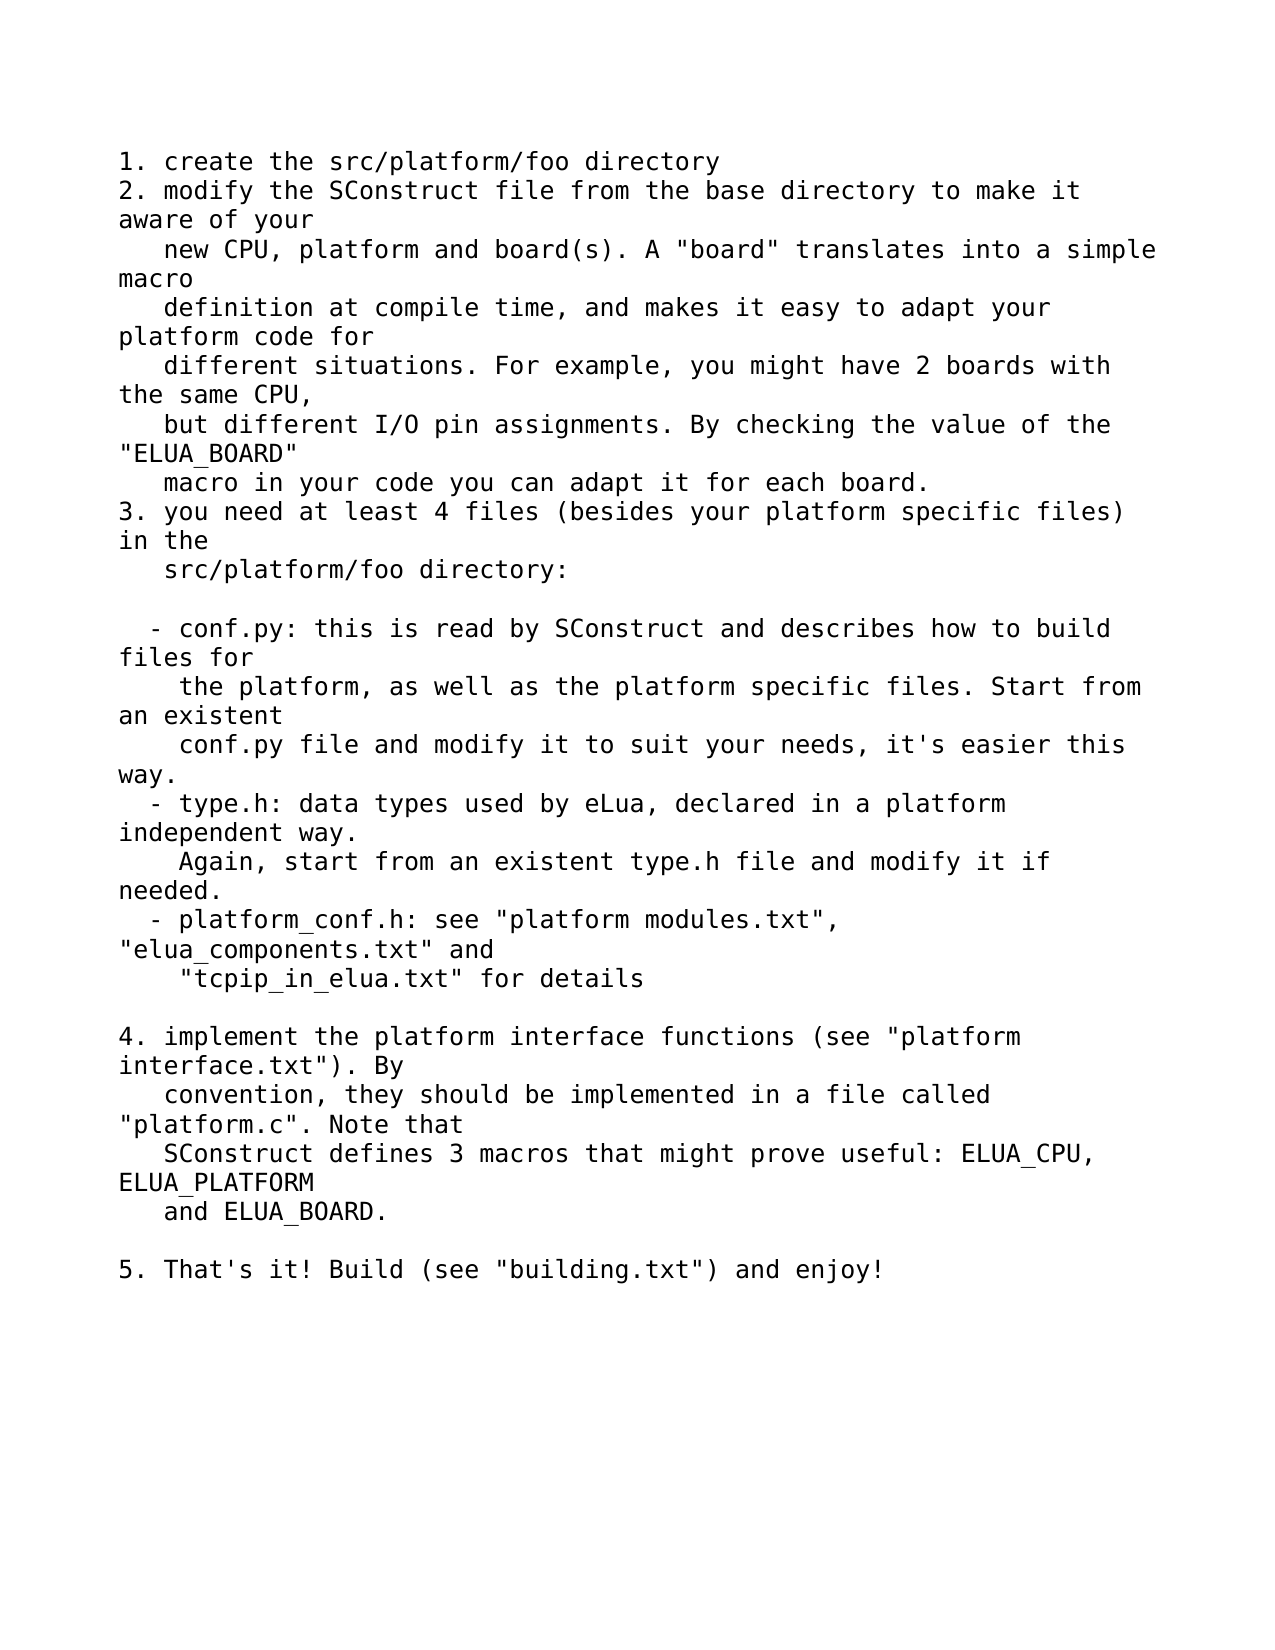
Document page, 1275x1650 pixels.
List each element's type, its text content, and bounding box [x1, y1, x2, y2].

text - type.h: data types used by eLua, declared in a platform independent way. [118, 789, 1157, 847]
text different situations. For example, you might have 2 boards with the same CPU, [118, 351, 1157, 410]
text Again, start from an existent type.h file and modify it if needed. [118, 847, 1157, 906]
text but different I/O pin assignments. By checking the value of the "ELUA_BOARD" [118, 410, 1157, 468]
text macro in your code you can adapt it for each board. [118, 468, 1157, 497]
text conf.py file and modify it to suit your needs, it's easier this way. [118, 731, 1157, 789]
text 2. modify the SConstruct file from the base directory to make it aware of your [118, 176, 1157, 235]
text definition at compile time, and makes it easy to adapt your platform code for [118, 293, 1157, 351]
text "tcpip_in_elua.txt" for details [118, 964, 1157, 993]
text src/platform/foo directory: [118, 556, 1157, 585]
text SConstruct defines 3 macros that might prove useful: ELUA_CPU, ELUA_PLATFORM [118, 1139, 1157, 1197]
text 1. create the src/platform/foo directory [118, 147, 1157, 176]
text 3. you need at least 4 files (besides your platform specific files) in the [118, 497, 1157, 556]
text new CPU, platform and board(s). A "board" translates into a simple macro [118, 235, 1157, 293]
text - conf.py: this is read by SConstruct and describes how to build files for [118, 614, 1157, 672]
text the platform, as well as the platform specific files. Start from an existent [118, 672, 1157, 731]
text - platform_conf.h: see "platform modules.txt", "elua_components.txt" and [118, 906, 1157, 964]
text 5. That's it! Build (see "building.txt") and enjoy! [118, 1256, 1157, 1285]
text convention, they should be implemented in a file called "platform.c". Note that [118, 1081, 1157, 1139]
text and ELUA_BOARD. [118, 1197, 1157, 1226]
text 4. implement the platform interface functions (see "platform interface.txt"). By [118, 1022, 1157, 1081]
